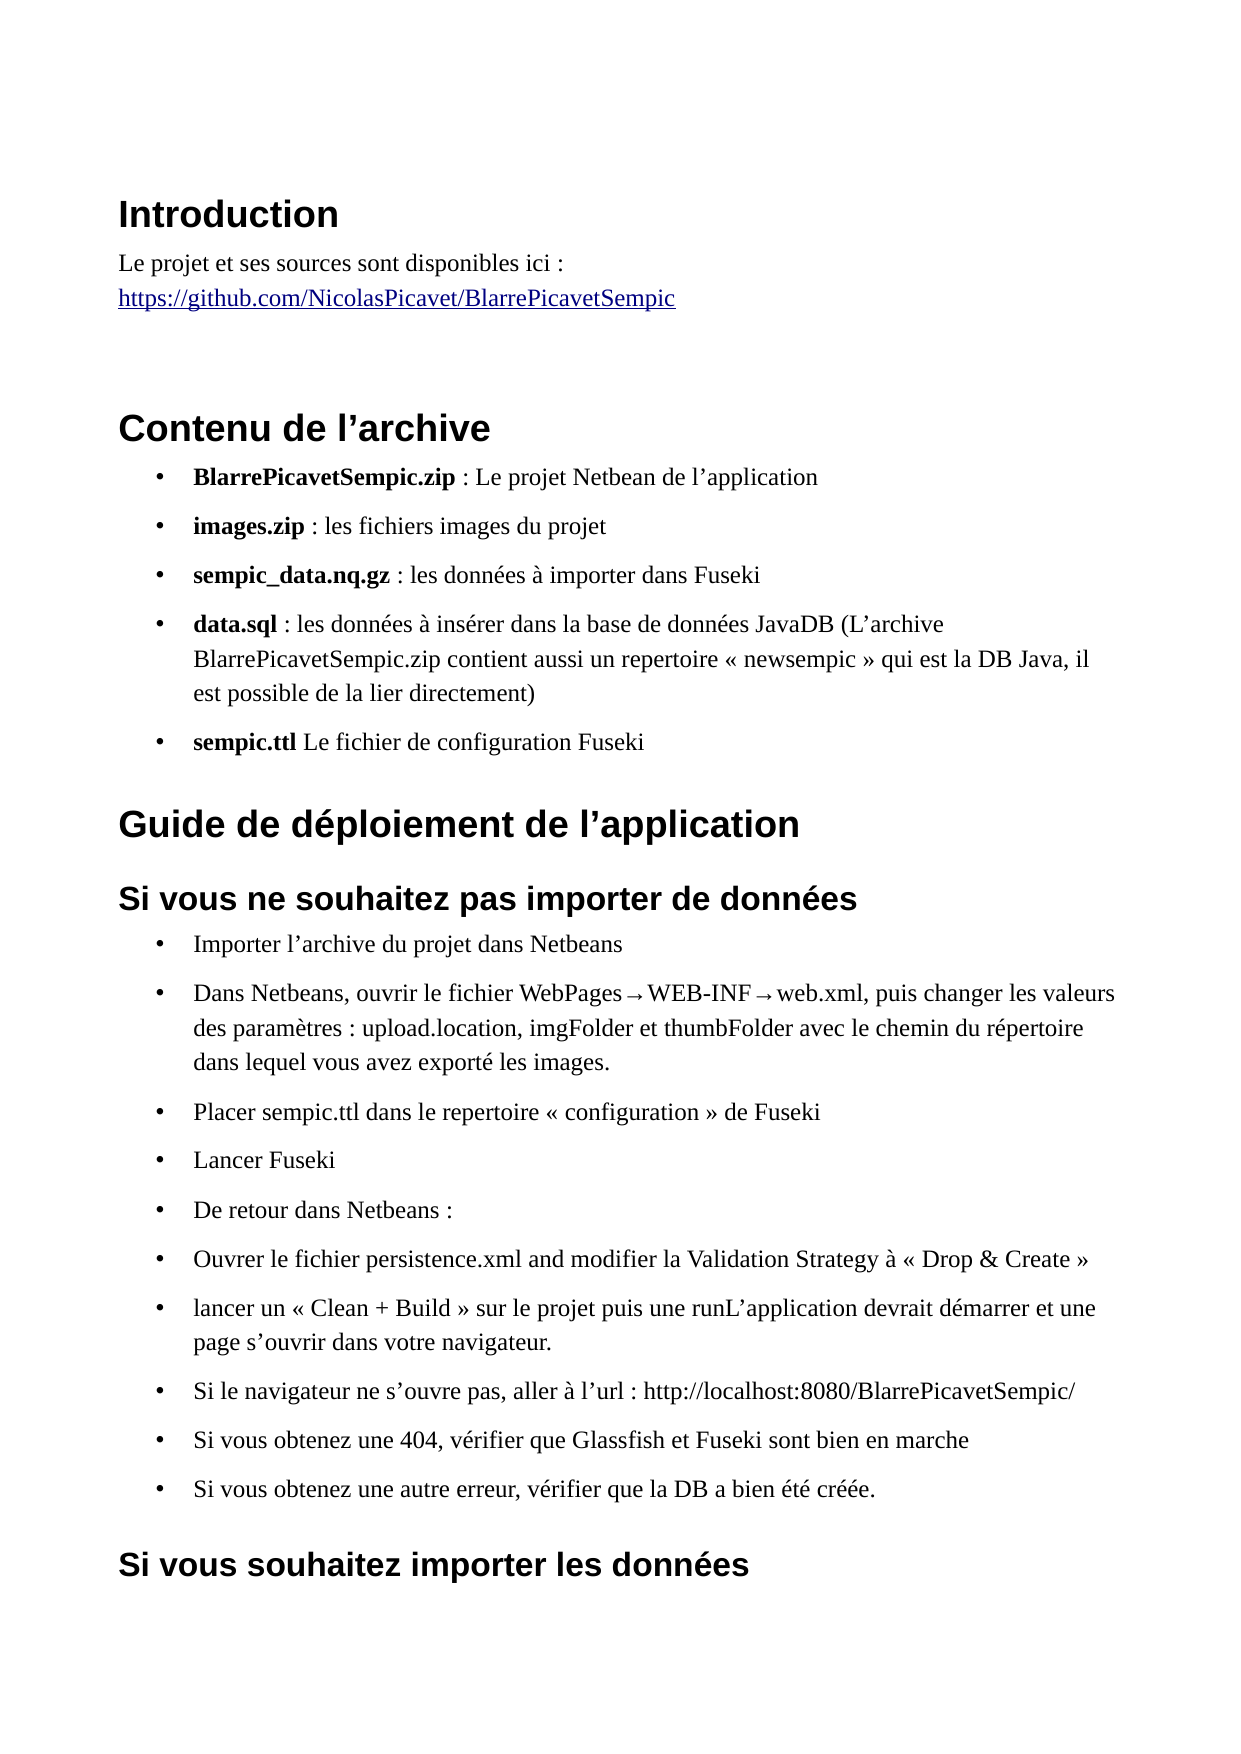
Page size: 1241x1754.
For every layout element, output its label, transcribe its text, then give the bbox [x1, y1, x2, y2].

list Ouvrer le fichier persistence.xml and modifier la Validation Strategy à « Drop & Create » [156, 1244, 1122, 1272]
list Si vous obtenez une 404, vérifier que Glassfish et Fuseki sont bien en marche [156, 1425, 1122, 1454]
list De retour dans Netbeans : [156, 1195, 1122, 1223]
text Le projet et ses sources sont disponibles ici : https://github.com/NicolasPicavet/BlarrePicavetSempic [118, 248, 1122, 312]
subtitle Guide de déploiement de l’application [118, 801, 1122, 845]
list data.sql : les données à insérer dans la base de données JavaDB (L’archive BlarrePicavetSempic.zip contient aussi un repertoire « newsempic » qui est la DB Java, il est possible de la lier directement) [156, 609, 1122, 707]
list sempic.ttl Le fichier de configuration Fuseki [156, 727, 1122, 756]
subtitle Si vous ne souhaitez pas importer de données [118, 878, 1122, 917]
list Si le navigateur ne s’ouvre pas, aller à l’url : http://localhost:8080/BlarrePicavetSempic/ [156, 1376, 1122, 1405]
list Si vous obtenez une autre erreur, vérifier que la DB a bien été créée. [156, 1474, 1122, 1503]
list sempic_data.nq.gz : les données à importer dans Fuseki [156, 560, 1122, 589]
list Lancer Fuseki [156, 1146, 1122, 1174]
list lancer un « Clean + Build » sur le projet puis une runL’application devrait démarrer et une page s’ouvrir dans votre navigateur. [156, 1293, 1122, 1356]
list Importer l’archive du projet dans Netbeans [156, 929, 1122, 958]
subtitle Contenu de l’archive [118, 406, 1122, 449]
subtitle Si vous souhaitez importer les données [118, 1544, 1122, 1583]
list Dans Netbeans, ouvrir le fichier WebPages→WEB-INF→web.xml, puis changer les valeurs des paramètres : upload.location, imgFolder et thumbFolder avec le chemin du répertoire dans lequel vous avez exporté les images. [156, 978, 1122, 1076]
subtitle Introduction [118, 192, 1122, 236]
list BlarrePicavetSempic.zip : Le projet Netbean de l’application [156, 462, 1122, 491]
list images.zip : les fichiers images du projet [156, 511, 1122, 540]
list Placer sempic.ttl dans le repertoire « configuration » de Fuseki [156, 1097, 1122, 1125]
